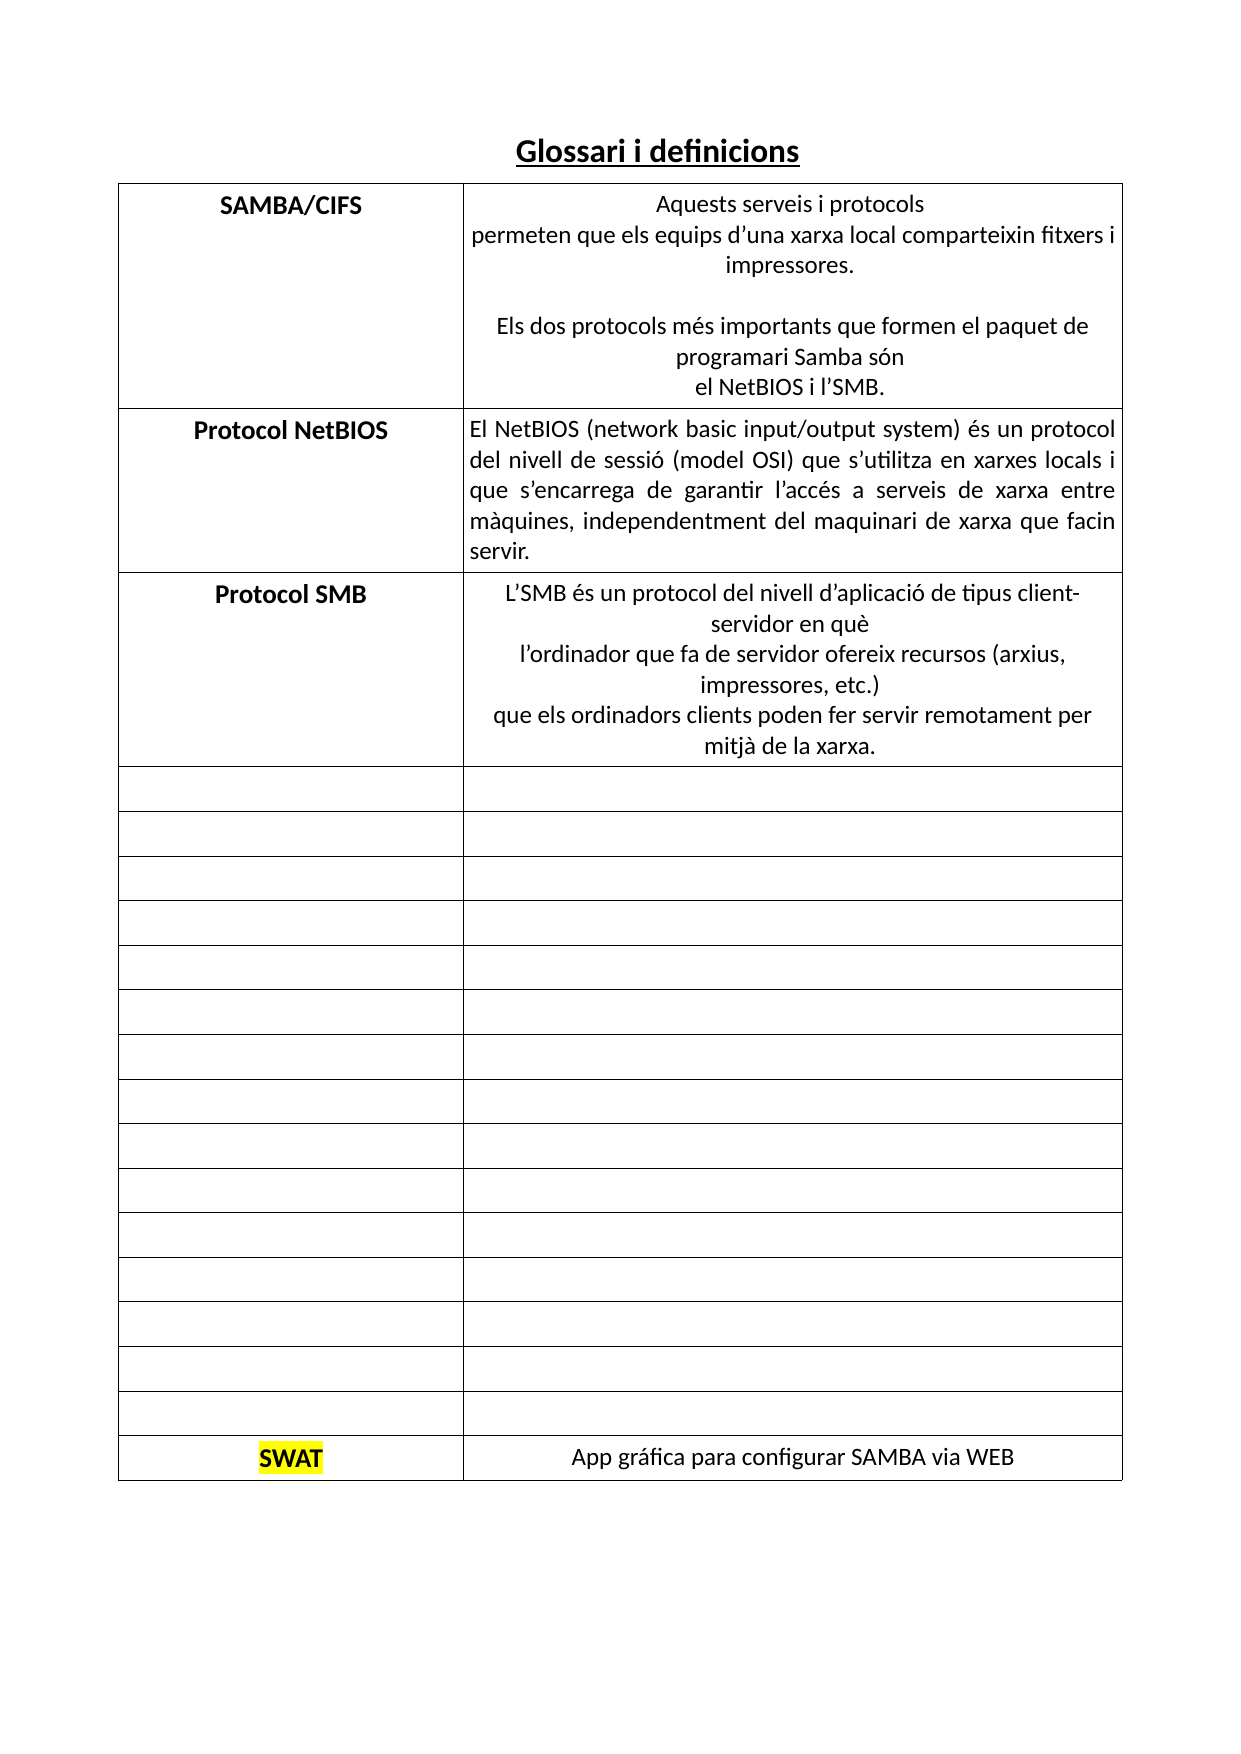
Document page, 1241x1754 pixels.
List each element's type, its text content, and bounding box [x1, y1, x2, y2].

table_header Aquests serveis i protocols permeten que els equips d’una xarxa local comparteixin fitxers i impressores. Els dos protocols més importants que formen el paquet de programari Samba són el NetBIOS i l’SMB. [464, 184, 1122, 408]
table_cell Protocol NetBIOS [119, 409, 463, 572]
table_cell SWAT [119, 1436, 463, 1480]
table_cell [119, 857, 463, 900]
list Glossari i definicions [156, 130, 1122, 171]
table_cell [119, 1302, 463, 1346]
table_cell [119, 812, 463, 856]
table_cell [464, 1347, 1122, 1391]
table_cell Protocol SMB [119, 573, 463, 766]
table_header SAMBA/CIFS [119, 184, 463, 408]
table_cell [119, 1169, 463, 1212]
table_cell [464, 1213, 1122, 1257]
table_cell [464, 812, 1122, 856]
table_cell [464, 901, 1122, 945]
table_cell [464, 1169, 1122, 1212]
table_cell [119, 1347, 463, 1391]
table_cell [464, 990, 1122, 1034]
table_cell [119, 1035, 463, 1078]
table_cell [464, 946, 1122, 989]
table_cell App gráfica para configurar SAMBA via WEB [464, 1436, 1122, 1480]
table_cell [464, 1124, 1122, 1168]
table_cell [119, 1258, 463, 1301]
table_cell [119, 1124, 463, 1168]
table_cell [119, 1080, 463, 1123]
table_cell El NetBIOS (network basic input/output system) és un protocol del nivell de sessió (model OSI) que s’utilitza en xarxes locals i que s’encarrega de garantir l’accés a serveis de xarxa entre màquines, independentment del maquinari de xarxa que facin servir. [464, 409, 1122, 572]
table_cell [119, 901, 463, 945]
table_cell [464, 1392, 1122, 1435]
table_cell [464, 767, 1122, 811]
table_cell [119, 990, 463, 1034]
table_cell [119, 767, 463, 811]
table_cell [119, 1213, 463, 1257]
table_cell [119, 1392, 463, 1435]
table_cell [119, 946, 463, 989]
table_cell [464, 1035, 1122, 1078]
table_cell [464, 857, 1122, 900]
table_cell L’SMB és un protocol del nivell d’aplicació de tipus client-servidor en què l’ordinador que fa de servidor ofereix recursos (arxius, impressores, etc.) que els ordinadors clients poden fer servir remotament per mitjà de la xarxa. [464, 573, 1122, 766]
table_cell [464, 1302, 1122, 1346]
table_cell [464, 1080, 1122, 1123]
table_cell [464, 1258, 1122, 1301]
